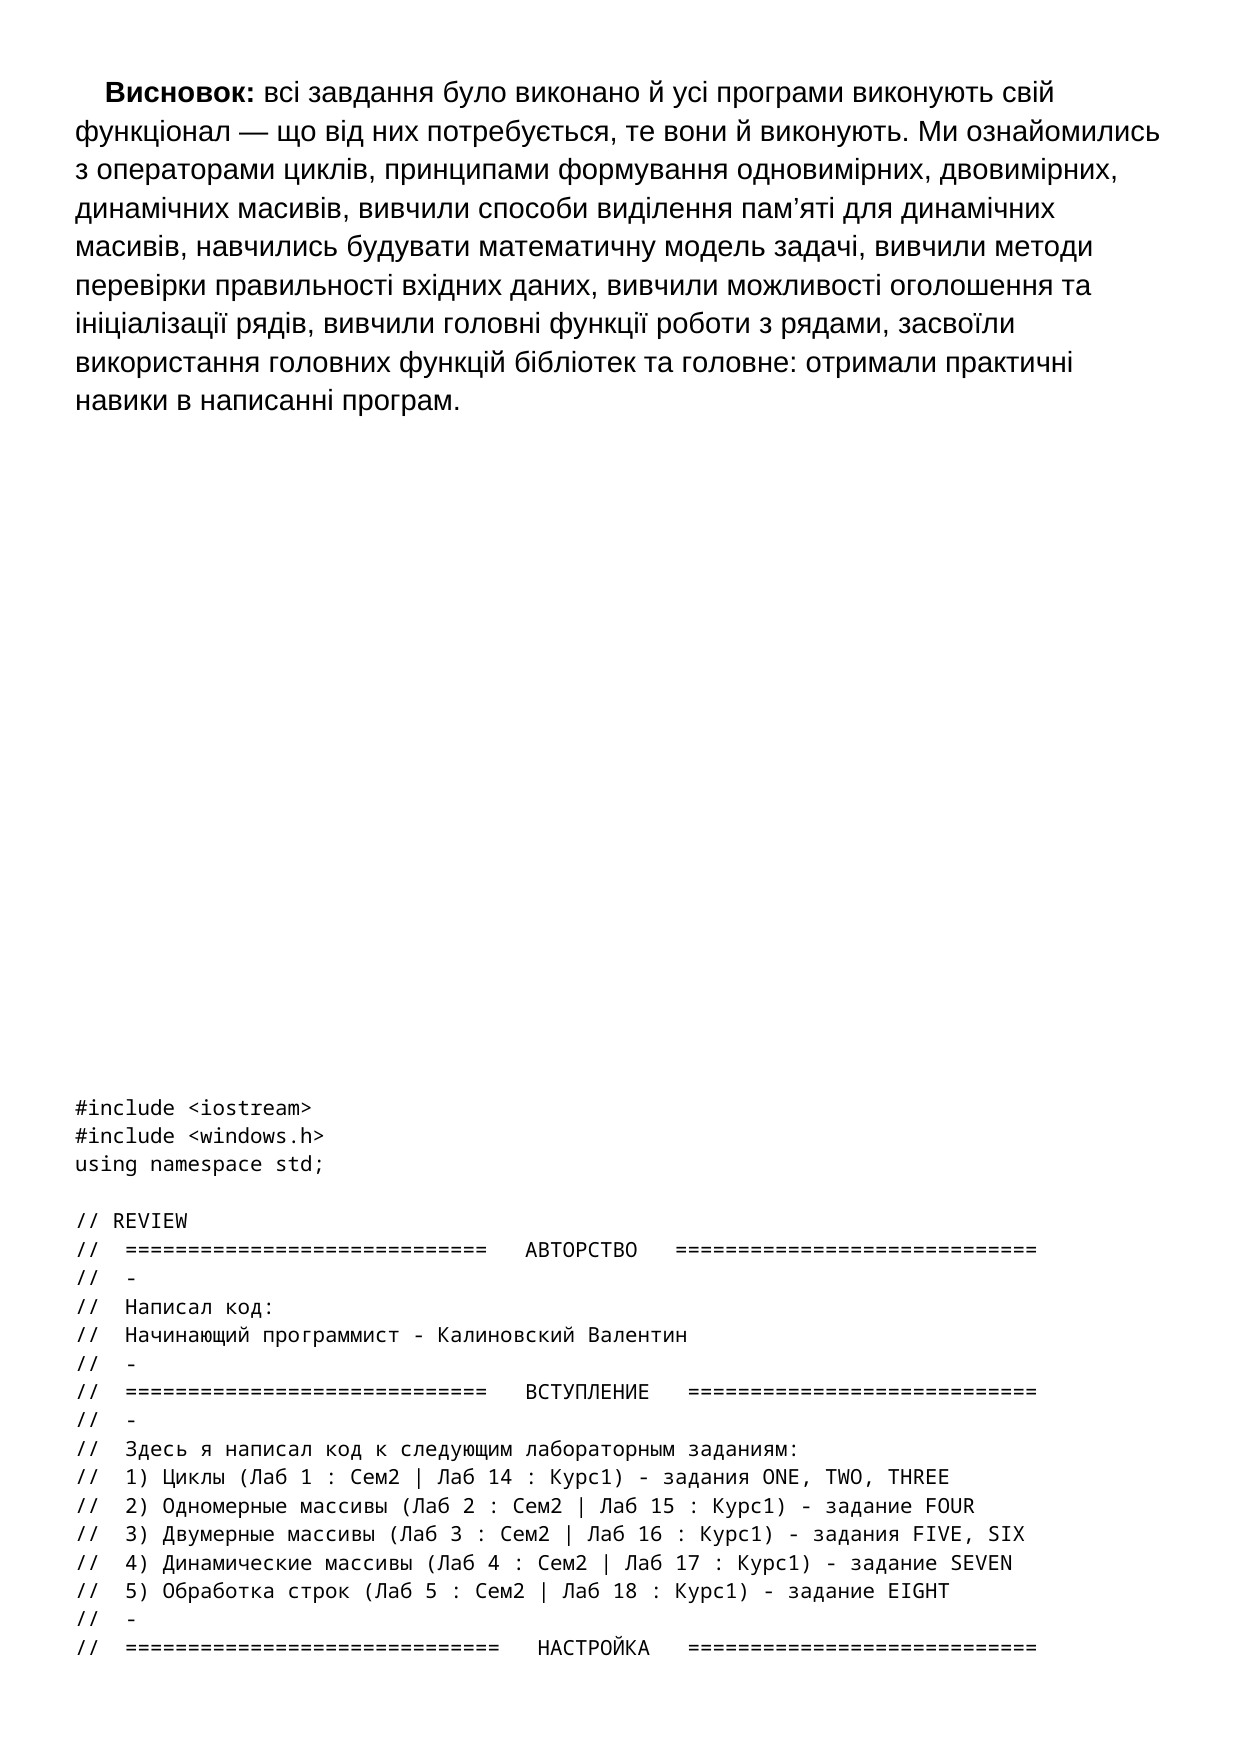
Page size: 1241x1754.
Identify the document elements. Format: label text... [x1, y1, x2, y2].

text #include <iostream> #include <windows.h> using namespace std; // REVIEW // ============================= АВТОРСТВО ============================= // - // Написал код: // Начинающий программист - Калиновский Валентин // - // ============================= ВСТУПЛЕНИЕ ============================ // - // Здесь я написал код к следующим лабораторным заданиям: // 1) Циклы (Лаб 1 : Сем2 | Лаб 14 : Курс1) - задания ONE, TWO, THREE // 2) Одномерные массивы (Лаб 2 : Сем2 | Лаб 15 : Курс1) - задание FOUR // 3) Двумерные массивы (Лаб 3 : Сем2 | Лаб 16 : Курс1) - задания FIVE, SIX // 4) Динамические массивы (Лаб 4 : Сем2 | Лаб 17 : Курс1) - задание SEVEN // 5) Обработка строк (Лаб 5 : Сем2 | Лаб 18 : Курс1) - задание EIGHT // - // ============================== НАСТРОЙКА ============================ [75, 1093, 1165, 1661]
text Висновок: всі завдання було виконано й усі програми виконують свій функціонал — що від них потребується, те вони й виконують. Ми ознайомились з операторами циклів, принципами формування одновимірних, двовимірних, динамічних масивів, вивчили способи виділення пам’яті для динамічних масивів, навчились будувати математичну модель задачі, вивчили методи перевірки правильності вхідних даних, вивчили можливості оголошення та ініціалізації рядів, вивчили головні функції роботи з рядами, засвоїли використання головних функцій бібліотек та головне: отримали практичні навики в написанні програм. [75, 75, 1165, 417]
